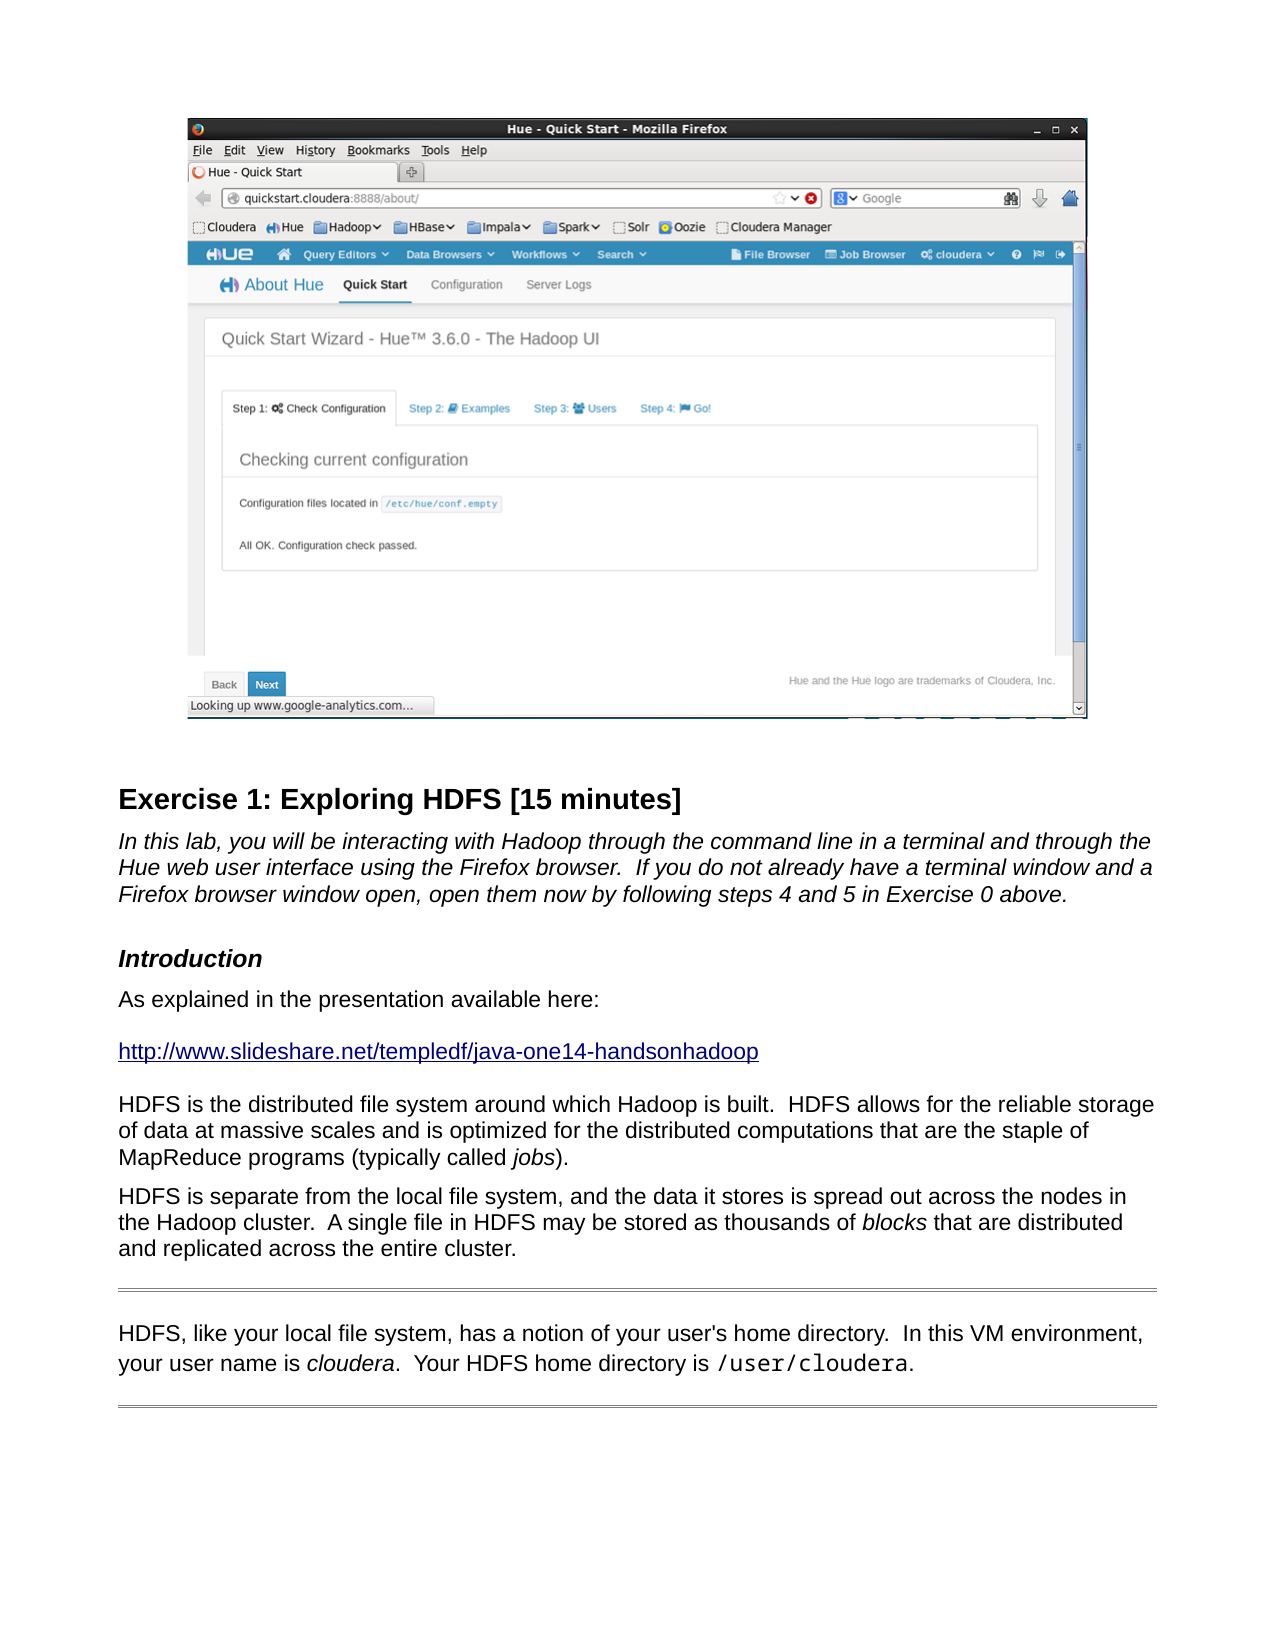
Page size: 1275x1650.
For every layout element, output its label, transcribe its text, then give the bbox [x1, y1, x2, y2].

picture [187, 118, 1088, 719]
subtitle Introduction [118, 944, 1157, 973]
text In this lab, you will be interacting with Hadoop through the command line in a terminal and through the Hue web user interface using the Firefox browser. If you do not already have a terminal window and a Firefox browser window open, open them now by following steps 4 and 5 in Exercise 0 above. [118, 828, 1157, 907]
text HDFS, like your local file system, has a notion of your user's home directory. In this VM environment, your user name is cloudera. Your HDFS home directory is /user/cloudera. [118, 1320, 1157, 1378]
text HDFS is separate from the local file system, and the data it stores is spread out across the nodes in the Hadoop cluster. A single file in HDFS may be stored as thousands of blocks that are distributed and replicated across the entire cluster. [118, 1183, 1157, 1262]
text As explained in the presentation available here: http://www.slideshare.net/templedf/java-one14-handsonhadoop HDFS is the distributed file system around which Hadoop is built. HDFS allows for the reliable storage of data at massive scales and is optimized for the distributed computations that are the staple of MapReduce programs (typically called jobs). [118, 986, 1157, 1170]
subtitle Exercise 1: Exploring HDFS [15 minutes] [118, 782, 1157, 816]
